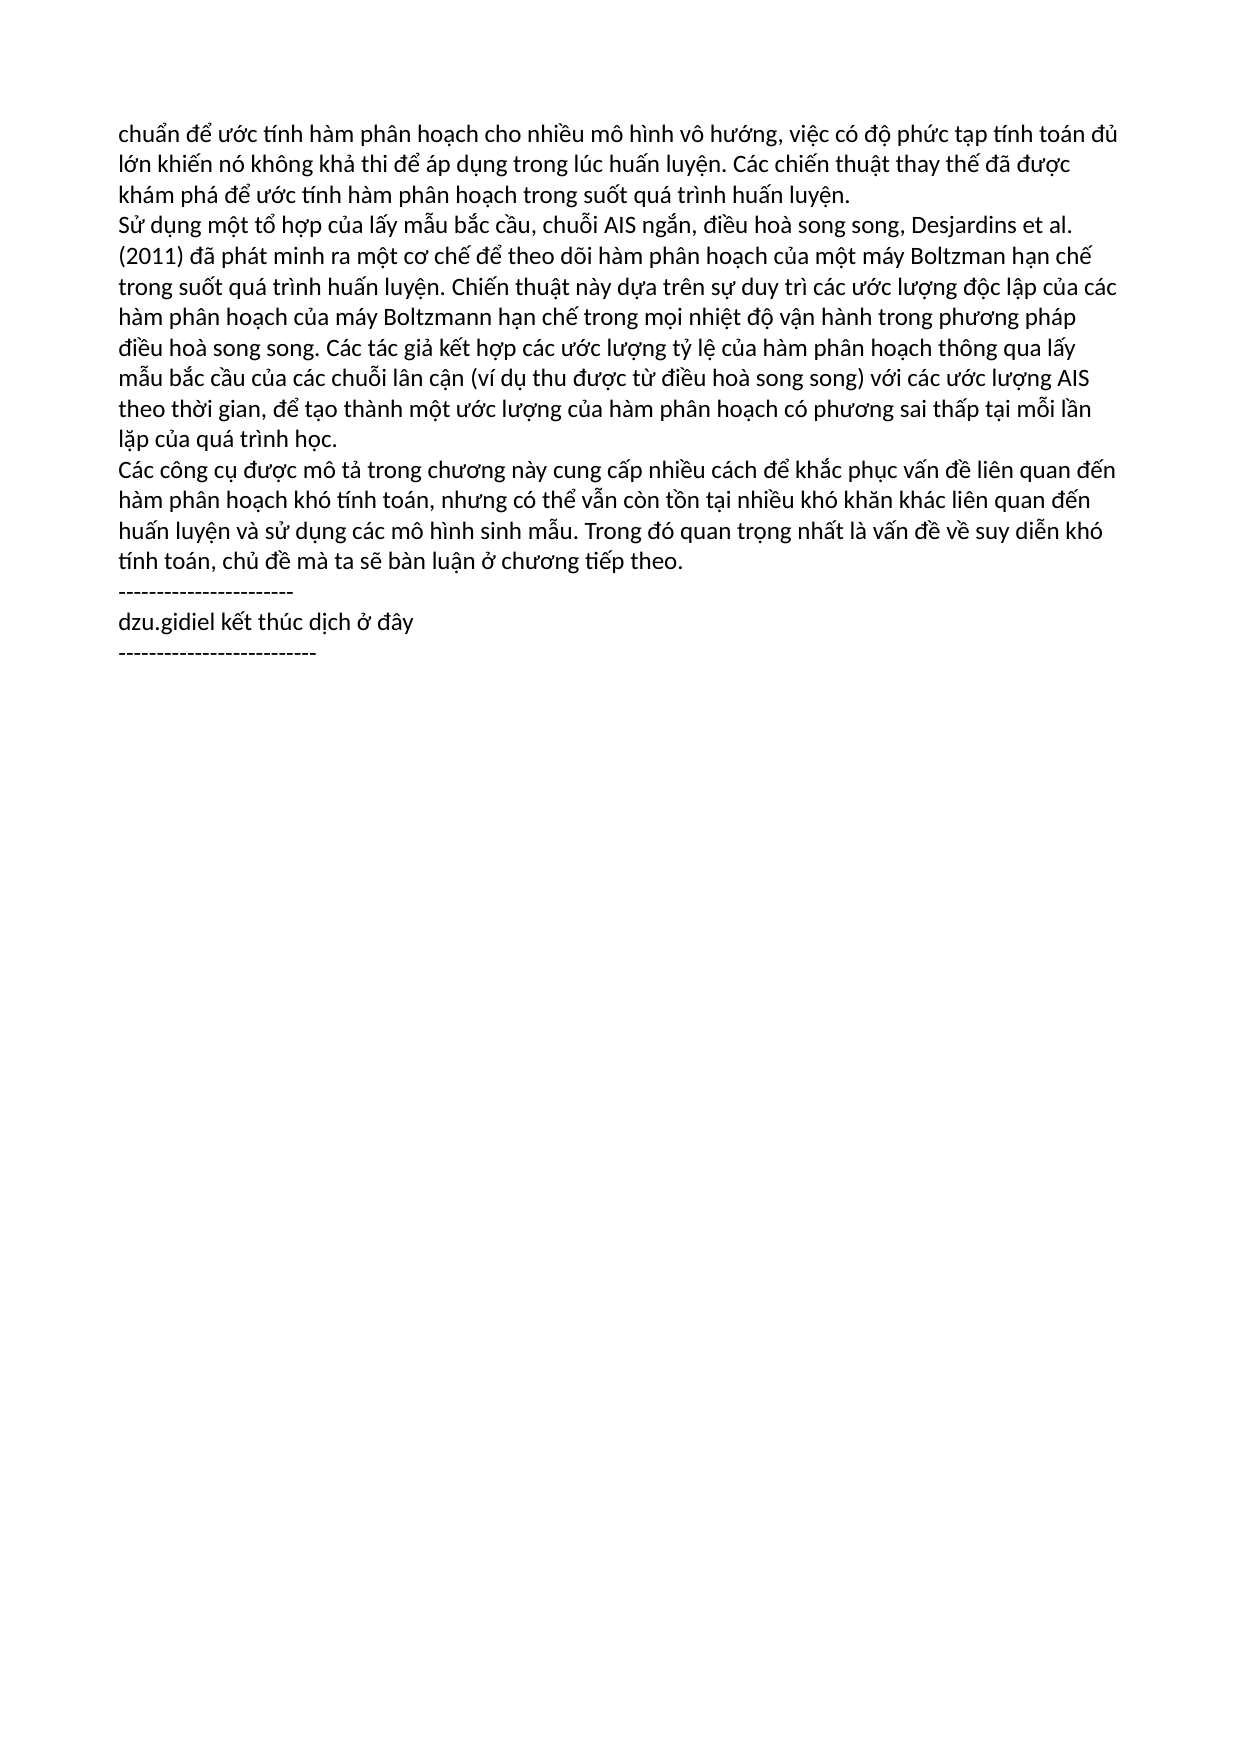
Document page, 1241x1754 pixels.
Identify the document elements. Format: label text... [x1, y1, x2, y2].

text chuẩn để ước tính hàm phân hoạch cho nhiều mô hình vô hướng, việc có độ phức tạp tính toán đủ lớn khiến nó không khả thi để áp dụng trong lúc huấn luyện. Các chiến thuật thay thế đã được khám phá để ước tính hàm phân hoạch trong suốt quá trình huấn luyện. [118, 118, 1122, 210]
text dzu.gidiel kết thúc dịch ở đây [118, 606, 1122, 637]
text Các công cụ được mô tả trong chương này cung cấp nhiều cách để khắc phục vấn đề liên quan đến hàm phân hoạch khó tính toán, nhưng có thể vẫn còn tồn tại nhiều khó khăn khác liên quan đến huấn luyện và sử dụng các mô hình sinh mẫu. Trong đó quan trọng nhất là vấn đề về suy diễn khó tính toán, chủ đề mà ta sẽ bàn luận ở chương tiếp theo. [118, 454, 1122, 576]
text ----------------------- [118, 576, 1122, 606]
text -------------------------- [118, 637, 1122, 667]
text Sử dụng một tổ hợp của lấy mẫu bắc cầu, chuỗi AIS ngắn, điều hoà song song, Desjardins et al. (2011) đã phát minh ra một cơ chế để theo dõi hàm phân hoạch của một máy Boltzman hạn chế trong suốt quá trình huấn luyện. Chiến thuật này dựa trên sự duy trì các ước lượng độc lập của các hàm phân hoạch của máy Boltzmann hạn chế trong mọi nhiệt độ vận hành trong phương pháp điều hoà song song. Các tác giả kết hợp các ước lượng tỷ lệ của hàm phân hoạch thông qua lấy mẫu bắc cầu của các chuỗi lân cận (ví dụ thu được từ điều hoà song song) với các ước lượng AIS theo thời gian, để tạo thành một ước lượng của hàm phân hoạch có phương sai thấp tại mỗi lần lặp của quá trình học. [118, 210, 1122, 454]
